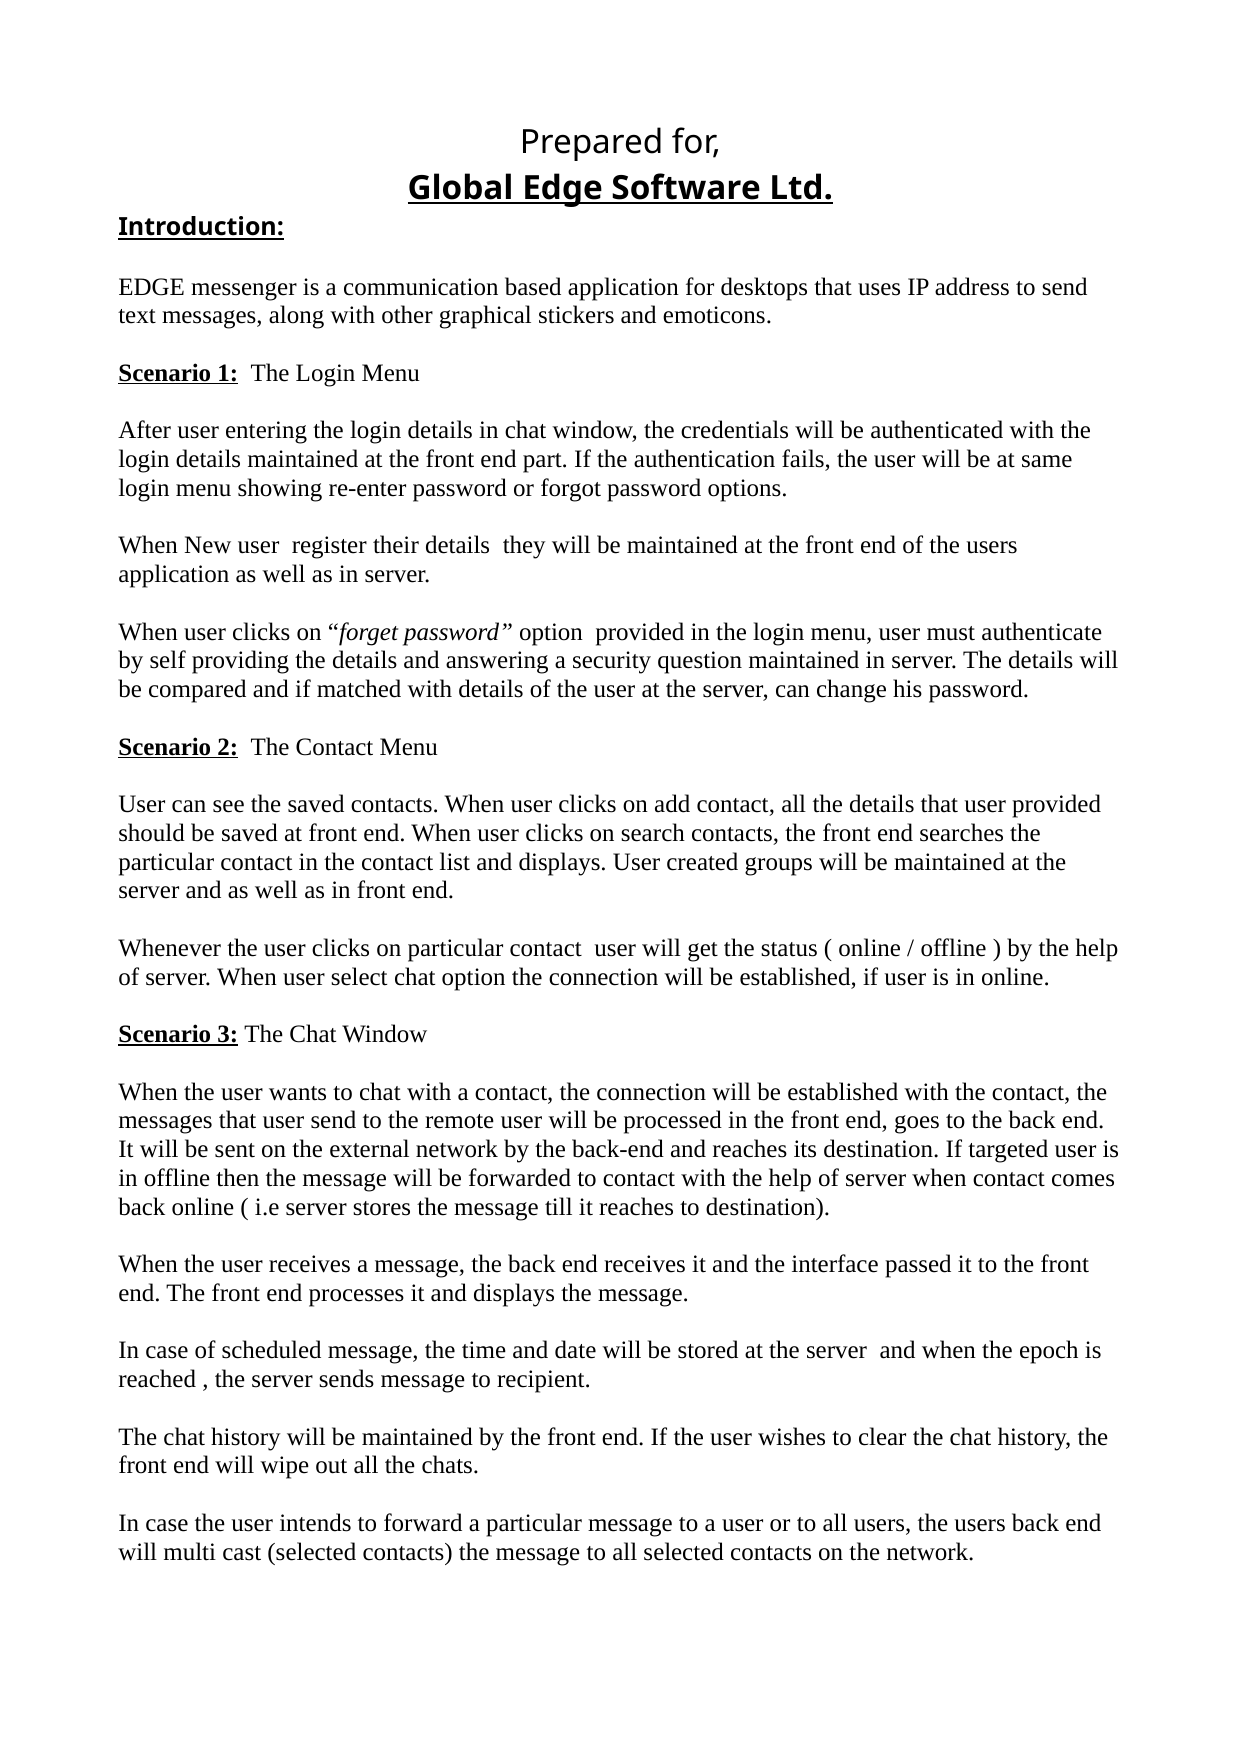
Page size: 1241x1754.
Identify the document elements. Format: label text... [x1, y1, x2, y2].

text Prepared for, [118, 118, 1122, 163]
text When the user receives a message, the back end receives it and the interface passed it to the front end. The front end processes it and displays the message. [118, 1249, 1122, 1307]
text User can see the saved contacts. When user clicks on add contact, all the details that user provided should be saved at front end. When user clicks on search contacts, the front end searches the particular contact in the contact list and displays. User created groups will be maintained at the server and as well as in front end. [118, 789, 1122, 904]
text Scenario 2: The Contact Menu [118, 732, 1122, 761]
text After user entering the login details in chat window, the credentials will be authenticated with the login details maintained at the front end part. If the authentication fails, the user will be at same login menu showing re-enter password or forgot password options. [118, 416, 1122, 502]
text Scenario 1: The Login Menu [118, 358, 1122, 387]
text The chat history will be maintained by the front end. If the user wishes to clear the chat history, the front end will wipe out all the chats. [118, 1422, 1122, 1479]
text Whenever the user clicks on particular contact user will get the status ( online / offline ) by the help of server. When user select chat option the connection will be established, if user is in online. [118, 933, 1122, 991]
text When user clicks on “forget password” option provided in the login menu, user must authenticate by self providing the details and answering a security question maintained in server. The details will be compared and if matched with details of the user at the server, can change his password. [118, 617, 1122, 703]
text EDGE messenger is a communication based application for desktops that uses IP address to send text messages, along with other graphical stickers and emoticons. [118, 272, 1122, 329]
text Introduction: [118, 209, 1122, 243]
text When New user register their details they will be maintained at the front end of the users application as well as in server. [118, 531, 1122, 588]
text Scenario 3: The Chat Window [118, 1019, 1122, 1048]
text In case the user intends to forward a particular message to a user or to all users, the users back end will multi cast (selected contacts) the message to all selected contacts on the network. [118, 1508, 1122, 1566]
text When the user wants to chat with a contact, the connection will be established with the contact, the messages that user send to the remote user will be processed in the front end, goes to the back end. It will be sent on the external network by the back-end and reaches its destination. If targeted user is in offline then the message will be forwarded to contact with the help of server when contact comes back online ( i.e server stores the message till it reaches to destination). [118, 1077, 1122, 1221]
text In case of scheduled message, the time and date will be stored at the server and when the epoch is reached , the server sends message to recipient. [118, 1336, 1122, 1393]
text Global Edge Software Ltd. [118, 163, 1122, 209]
